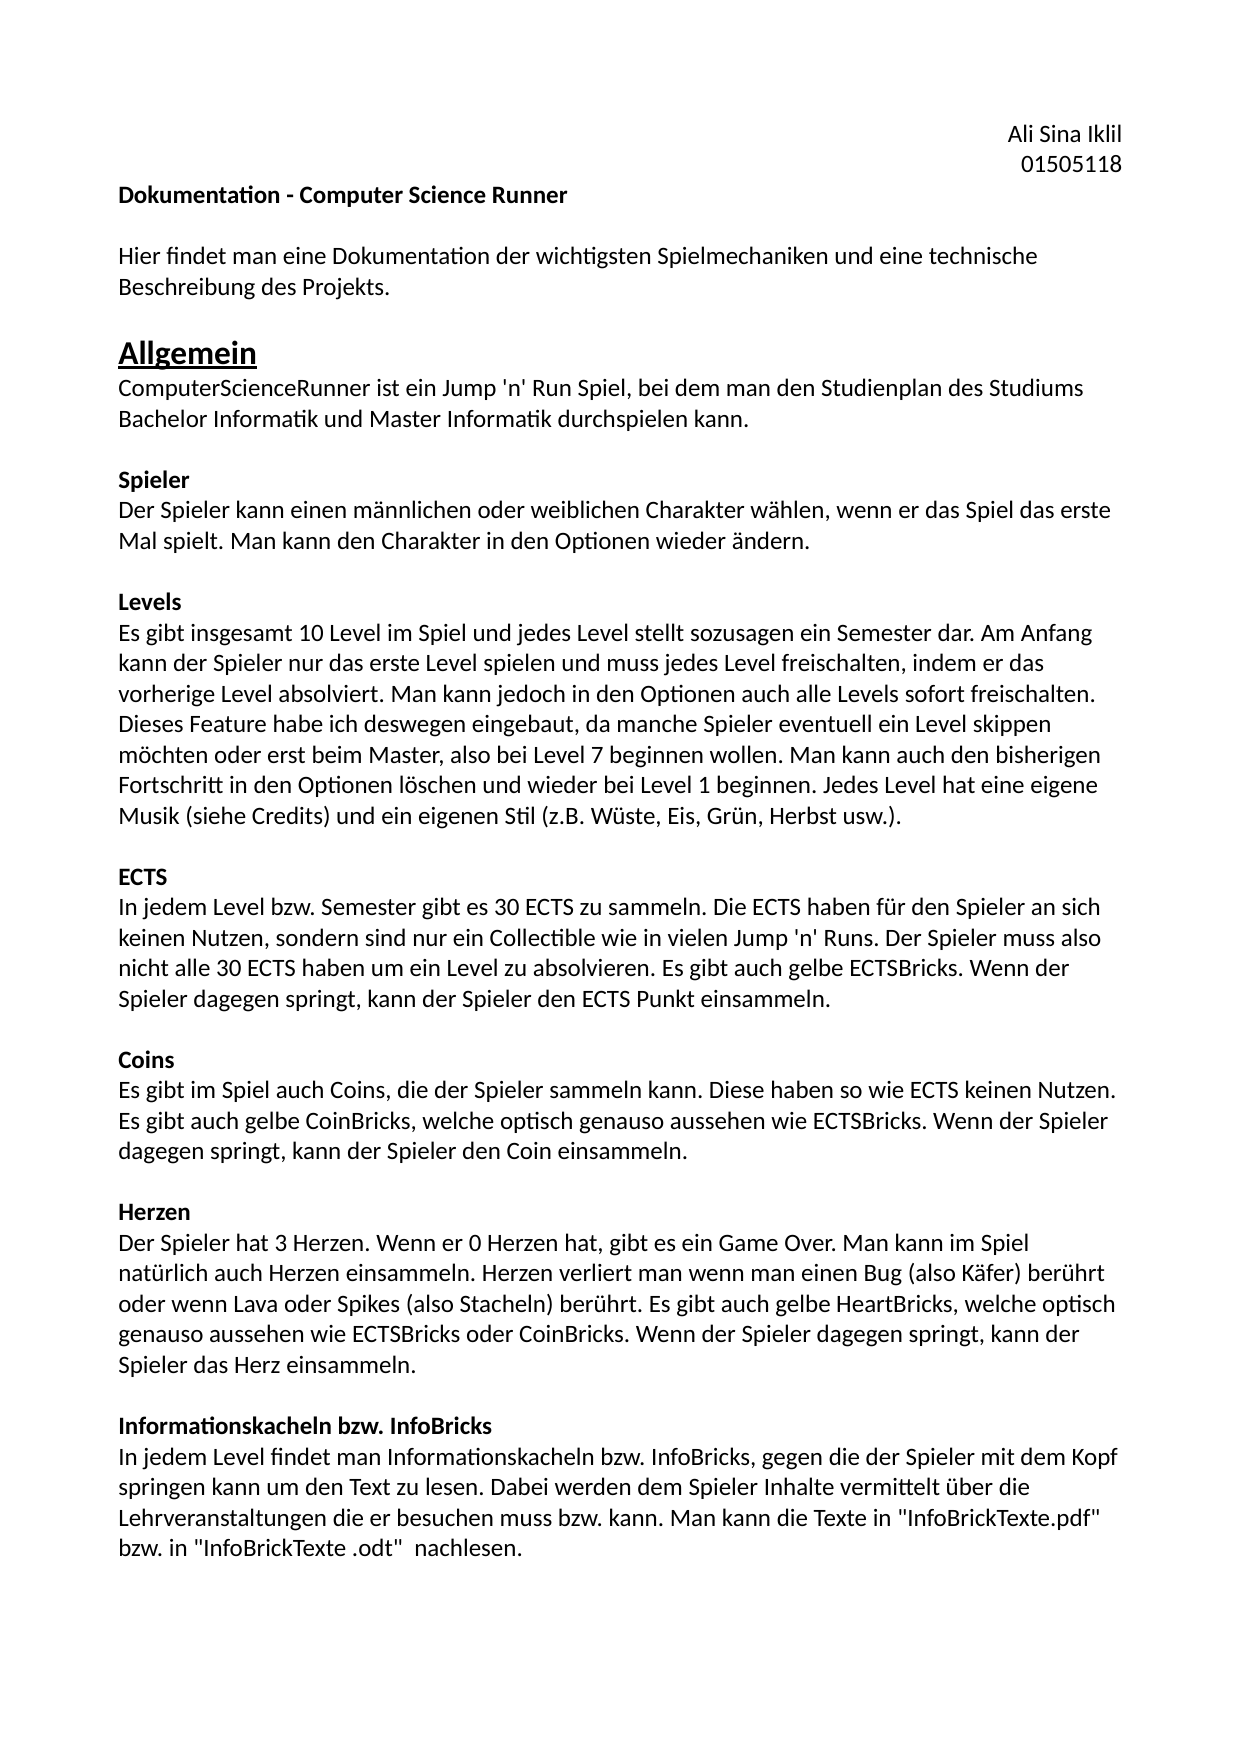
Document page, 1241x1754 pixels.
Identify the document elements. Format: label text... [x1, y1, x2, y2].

text Hier findet man eine Dokumentation der wichtigsten Spielmechaniken und eine technische Beschreibung des Projekts. [118, 240, 1122, 301]
text Der Spieler hat 3 Herzen. Wenn er 0 Herzen hat, gibt es ein Game Over. Man kann im Spiel natürlich auch Herzen einsammeln. Herzen verliert man wenn man einen Bug (also Käfer) berührt oder wenn Lava oder Spikes (also Stacheln) berührt. Es gibt auch gelbe HeartBricks, welche optisch genauso aussehen wie ECTSBricks oder CoinBricks. Wenn der Spieler dagegen springt, kann der Spieler das Herz einsammeln. [118, 1227, 1122, 1380]
text In jedem Level findet man Informationskacheln bzw. InfoBricks, gegen die der Spieler mit dem Kopf springen kann um den Text zu lesen. Dabei werden dem Spieler Inhalte vermittelt über die Lehrveranstaltungen die er besuchen muss bzw. kann. Man kann die Texte in "InfoBrickTexte.pdf" bzw. in "InfoBrickTexte .odt" nachlesen. [118, 1441, 1122, 1563]
text Coins [118, 1044, 1122, 1074]
text ECTS [118, 861, 1122, 891]
text ComputerScienceRunner ist ein Jump 'n' Run Spiel, bei dem man den Studienplan des Studiums Bachelor Informatik und Master Informatik durchspielen kann. [118, 372, 1122, 433]
text 01505118 [118, 149, 1122, 179]
text Allgemein [118, 332, 1122, 372]
text Es gibt im Spiel auch Coins, die der Spieler sammeln kann. Diese haben so wie ECTS keinen Nutzen. Es gibt auch gelbe CoinBricks, welche optisch genauso aussehen wie ECTSBricks. Wenn der Spieler dagegen springt, kann der Spieler den Coin einsammeln. [118, 1074, 1122, 1166]
text Levels [118, 586, 1122, 617]
text In jedem Level bzw. Semester gibt es 30 ECTS zu sammeln. Die ECTS haben für den Spieler an sich keinen Nutzen, sondern sind nur ein Collectible wie in vielen Jump 'n' Runs. Der Spieler muss also nicht alle 30 ECTS haben um ein Level zu absolvieren. Es gibt auch gelbe ECTSBricks. Wenn der Spieler dagegen springt, kann der Spieler den ECTS Punkt einsammeln. [118, 891, 1122, 1013]
text Informationskacheln bzw. InfoBricks [118, 1410, 1122, 1441]
text Dokumentation - Computer Science Runner [118, 179, 1122, 210]
text Ali Sina Iklil [118, 118, 1122, 149]
text Der Spieler kann einen männlichen oder weiblichen Charakter wählen, wenn er das Spiel das erste Mal spielt. Man kann den Charakter in den Optionen wieder ändern. [118, 494, 1122, 556]
text Spieler [118, 464, 1122, 494]
text Es gibt insgesamt 10 Level im Spiel und jedes Level stellt sozusagen ein Semester dar. Am Anfang kann der Spieler nur das erste Level spielen und muss jedes Level freischalten, indem er das vorherige Level absolviert. Man kann jedoch in den Optionen auch alle Levels sofort freischalten. Dieses Feature habe ich deswegen eingebaut, da manche Spieler eventuell ein Level skippen möchten oder erst beim Master, also bei Level 7 beginnen wollen. Man kann auch den bisherigen Fortschritt in den Optionen löschen und wieder bei Level 1 beginnen. Jedes Level hat eine eigene Musik (siehe Credits) und ein eigenen Stil (z.B. Wüste, Eis, Grün, Herbst usw.). [118, 617, 1122, 830]
text Herzen [118, 1197, 1122, 1227]
